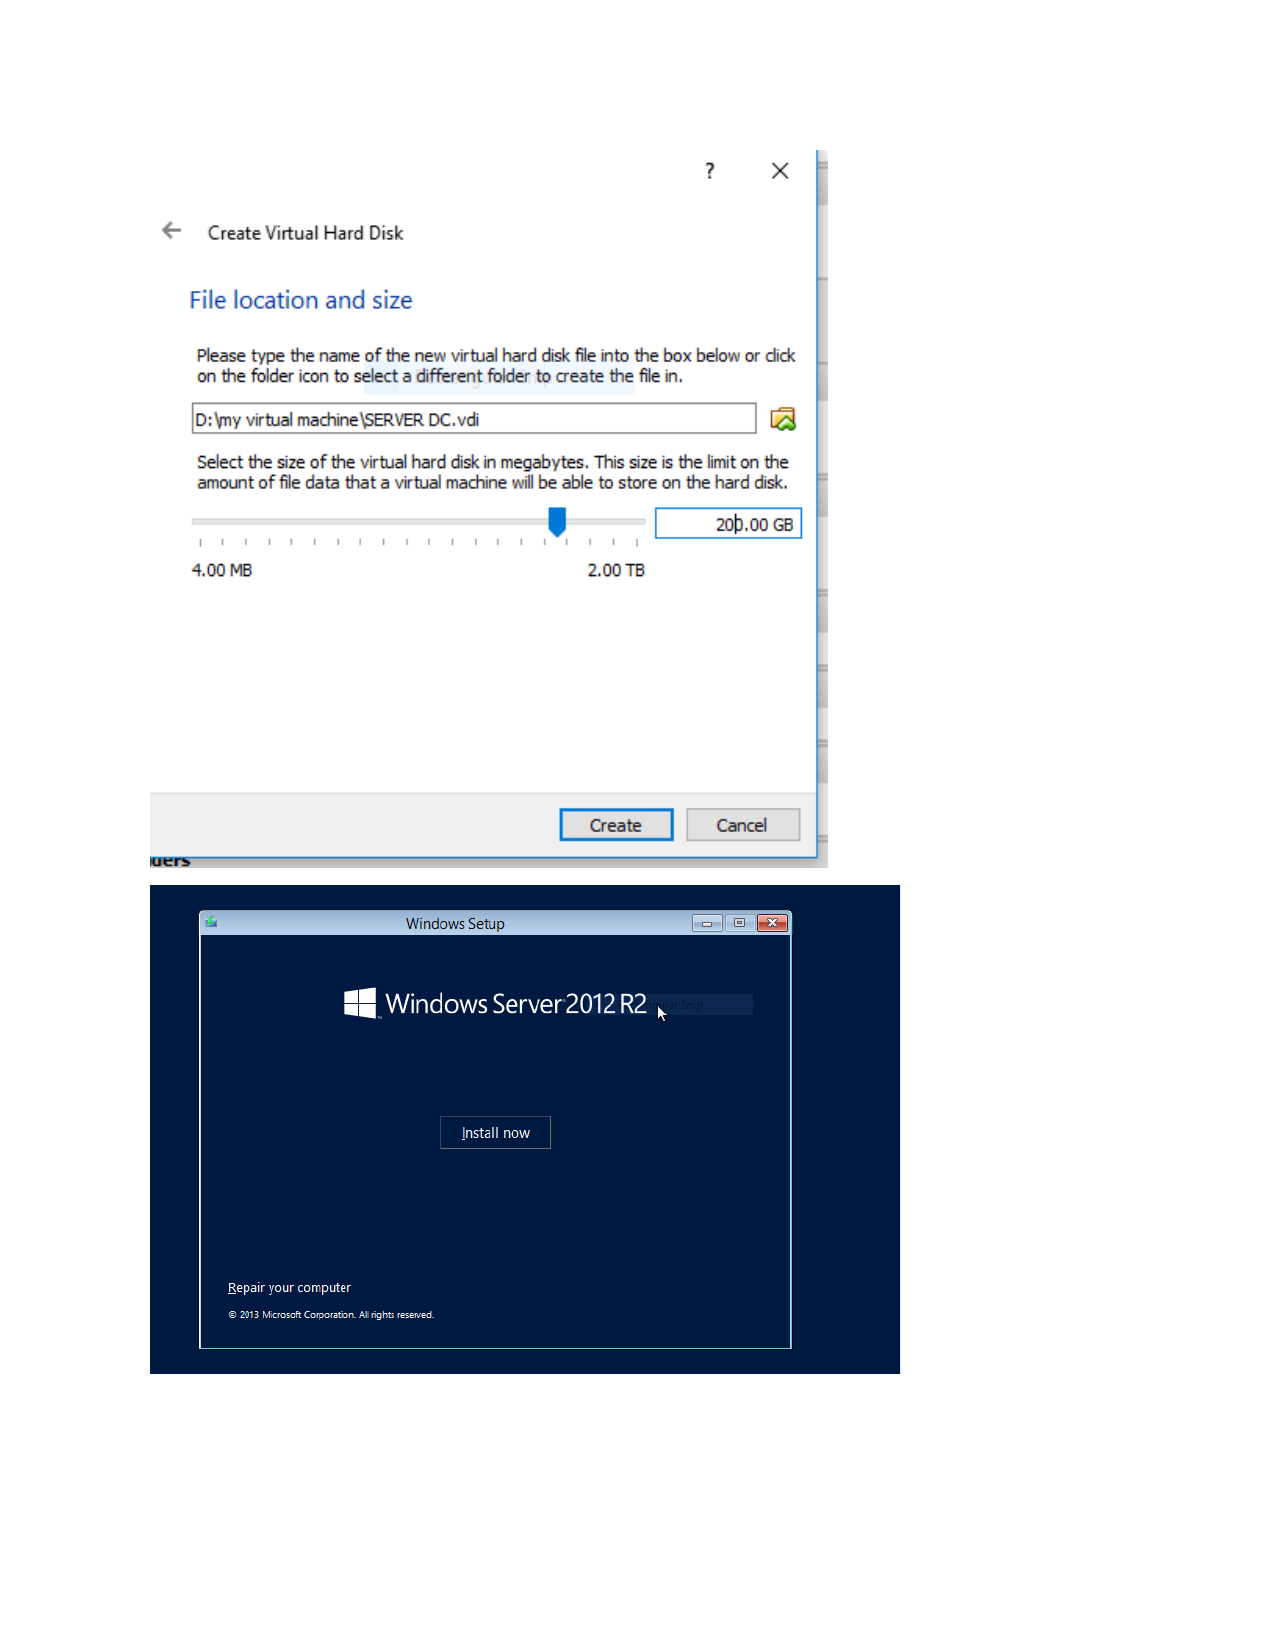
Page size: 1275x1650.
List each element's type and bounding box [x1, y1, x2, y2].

picture [150, 885, 901, 1374]
picture [150, 150, 828, 868]
